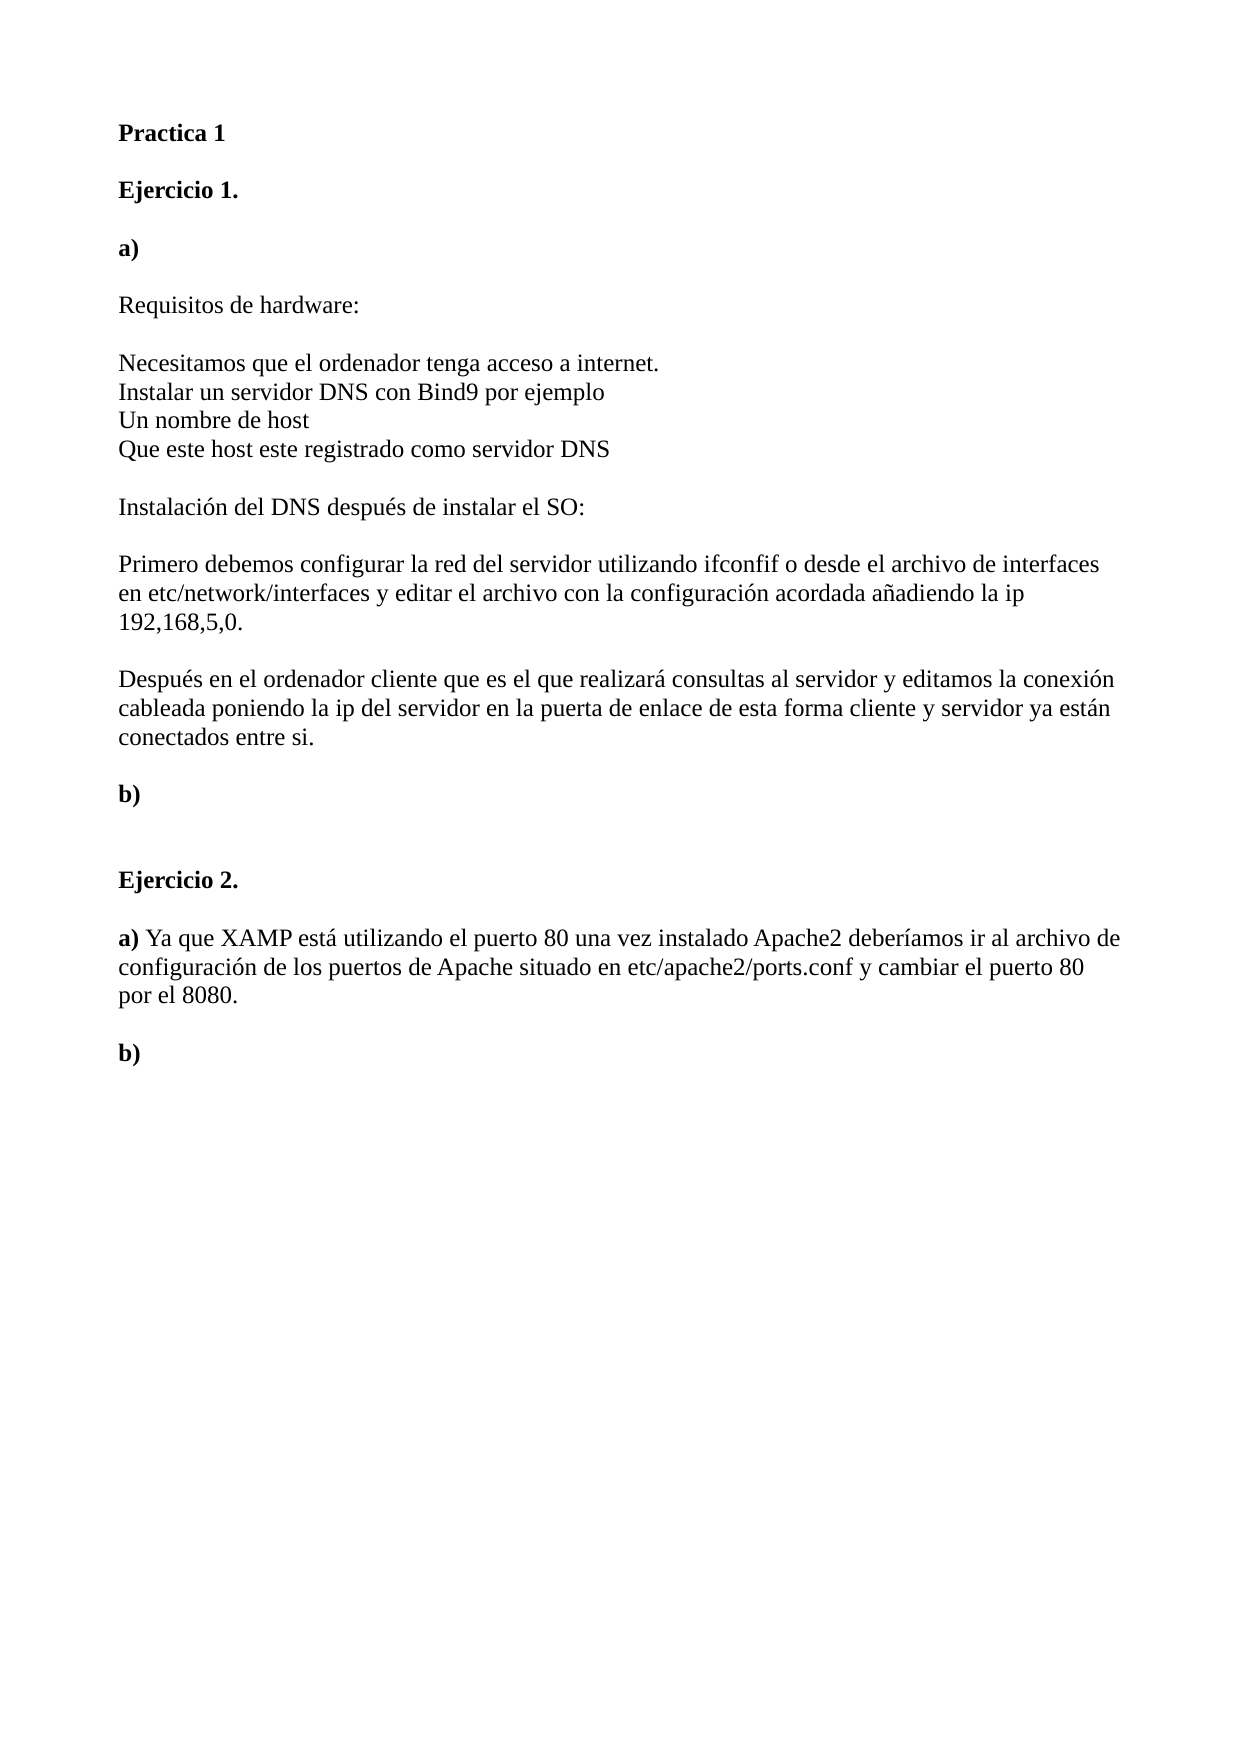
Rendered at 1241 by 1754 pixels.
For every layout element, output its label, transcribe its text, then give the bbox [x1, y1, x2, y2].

text Necesitamos que el ordenador tenga acceso a internet. [118, 348, 1122, 377]
text Instalar un servidor DNS con Bind9 por ejemplo [118, 377, 1122, 406]
text b) [118, 1038, 1122, 1067]
text Ejercicio 1. [118, 176, 1122, 204]
text Ejercicio 2. [118, 866, 1122, 894]
text Practica 1 [118, 118, 1122, 147]
text Instalación del DNS después de instalar el SO: [118, 492, 1122, 521]
text Requisitos de hardware: [118, 262, 1122, 319]
text Primero debemos configurar la red del servidor utilizando ifconfif o desde el archivo de interfaces en etc/network/interfaces y editar el archivo con la configuración acordada añadiendo la ip 192,168,5,0. [118, 549, 1122, 636]
text Un nombre de host [118, 406, 1122, 434]
text a) [118, 233, 1122, 262]
text b) [118, 779, 1122, 808]
text a) Ya que XAMP está utilizando el puerto 80 una vez instalado Apache2 deberíamos ir al archivo de configuración de los puertos de Apache situado en etc/apache2/ports.conf y cambiar el puerto 80 por el 8080. [118, 923, 1122, 1009]
text Después en el ordenador cliente que es el que realizará consultas al servidor y editamos la conexión cableada poniendo la ip del servidor en la puerta de enlace de esta forma cliente y servidor ya están conectados entre si. [118, 664, 1122, 751]
text Que este host este registrado como servidor DNS [118, 434, 1122, 463]
